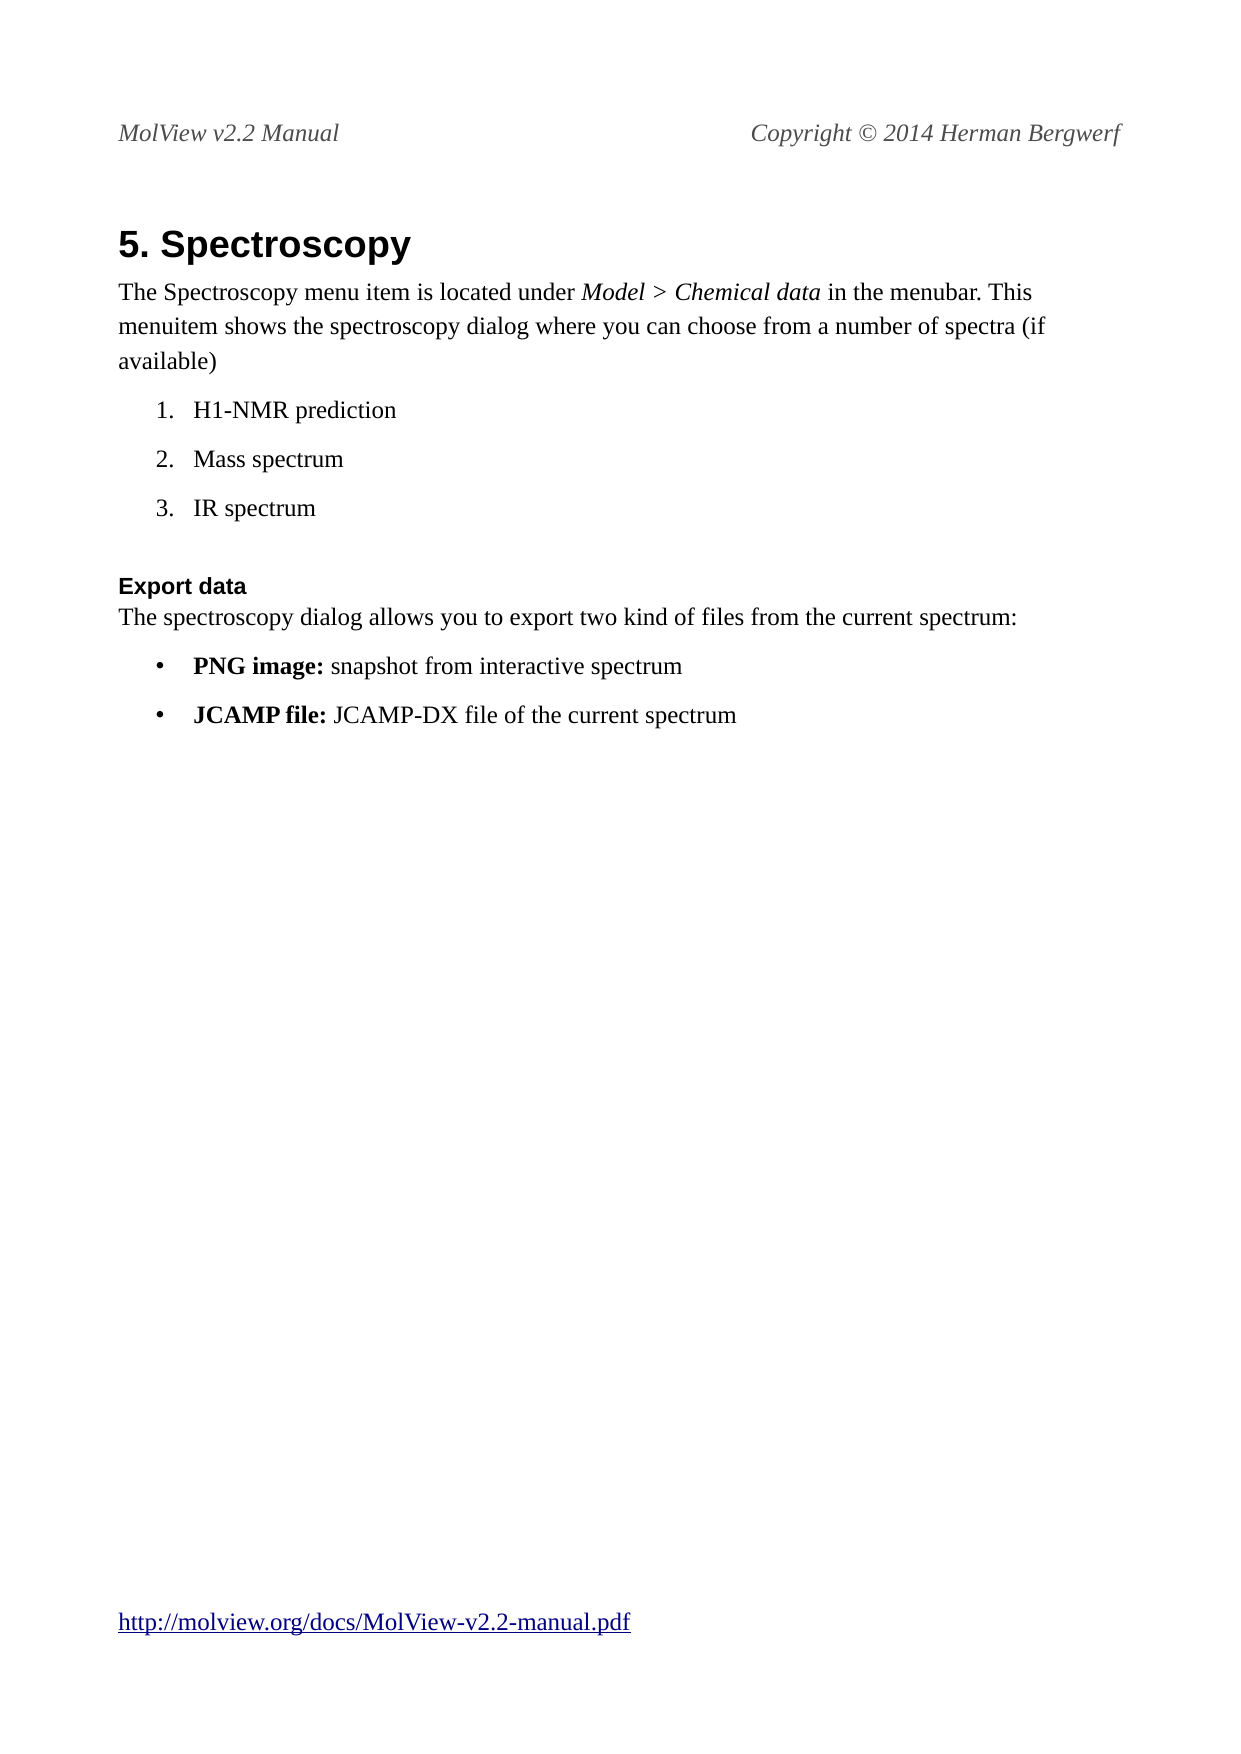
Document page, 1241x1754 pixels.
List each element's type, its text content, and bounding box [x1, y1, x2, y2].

list H1-NMR prediction [156, 395, 1122, 424]
text The spectroscopy dialog allows you to export two kind of files from the current spectrum: [118, 602, 1122, 631]
list PNG image: snapshot from interactive spectrum [156, 651, 1122, 680]
list Mass spectrum [156, 444, 1122, 473]
list IR spectrum [156, 493, 1122, 522]
list JCAMP file: JCAMP-DX file of the current spectrum [156, 700, 1122, 729]
subtitle Export data [118, 572, 1152, 599]
subtitle 5. Spectroscopy [118, 221, 1122, 265]
text The Spectroscopy menu item is located under Model > Chemical data in the menubar. This menuitem shows the spectroscopy dialog where you can choose from a number of spectra (if available) [118, 277, 1122, 375]
